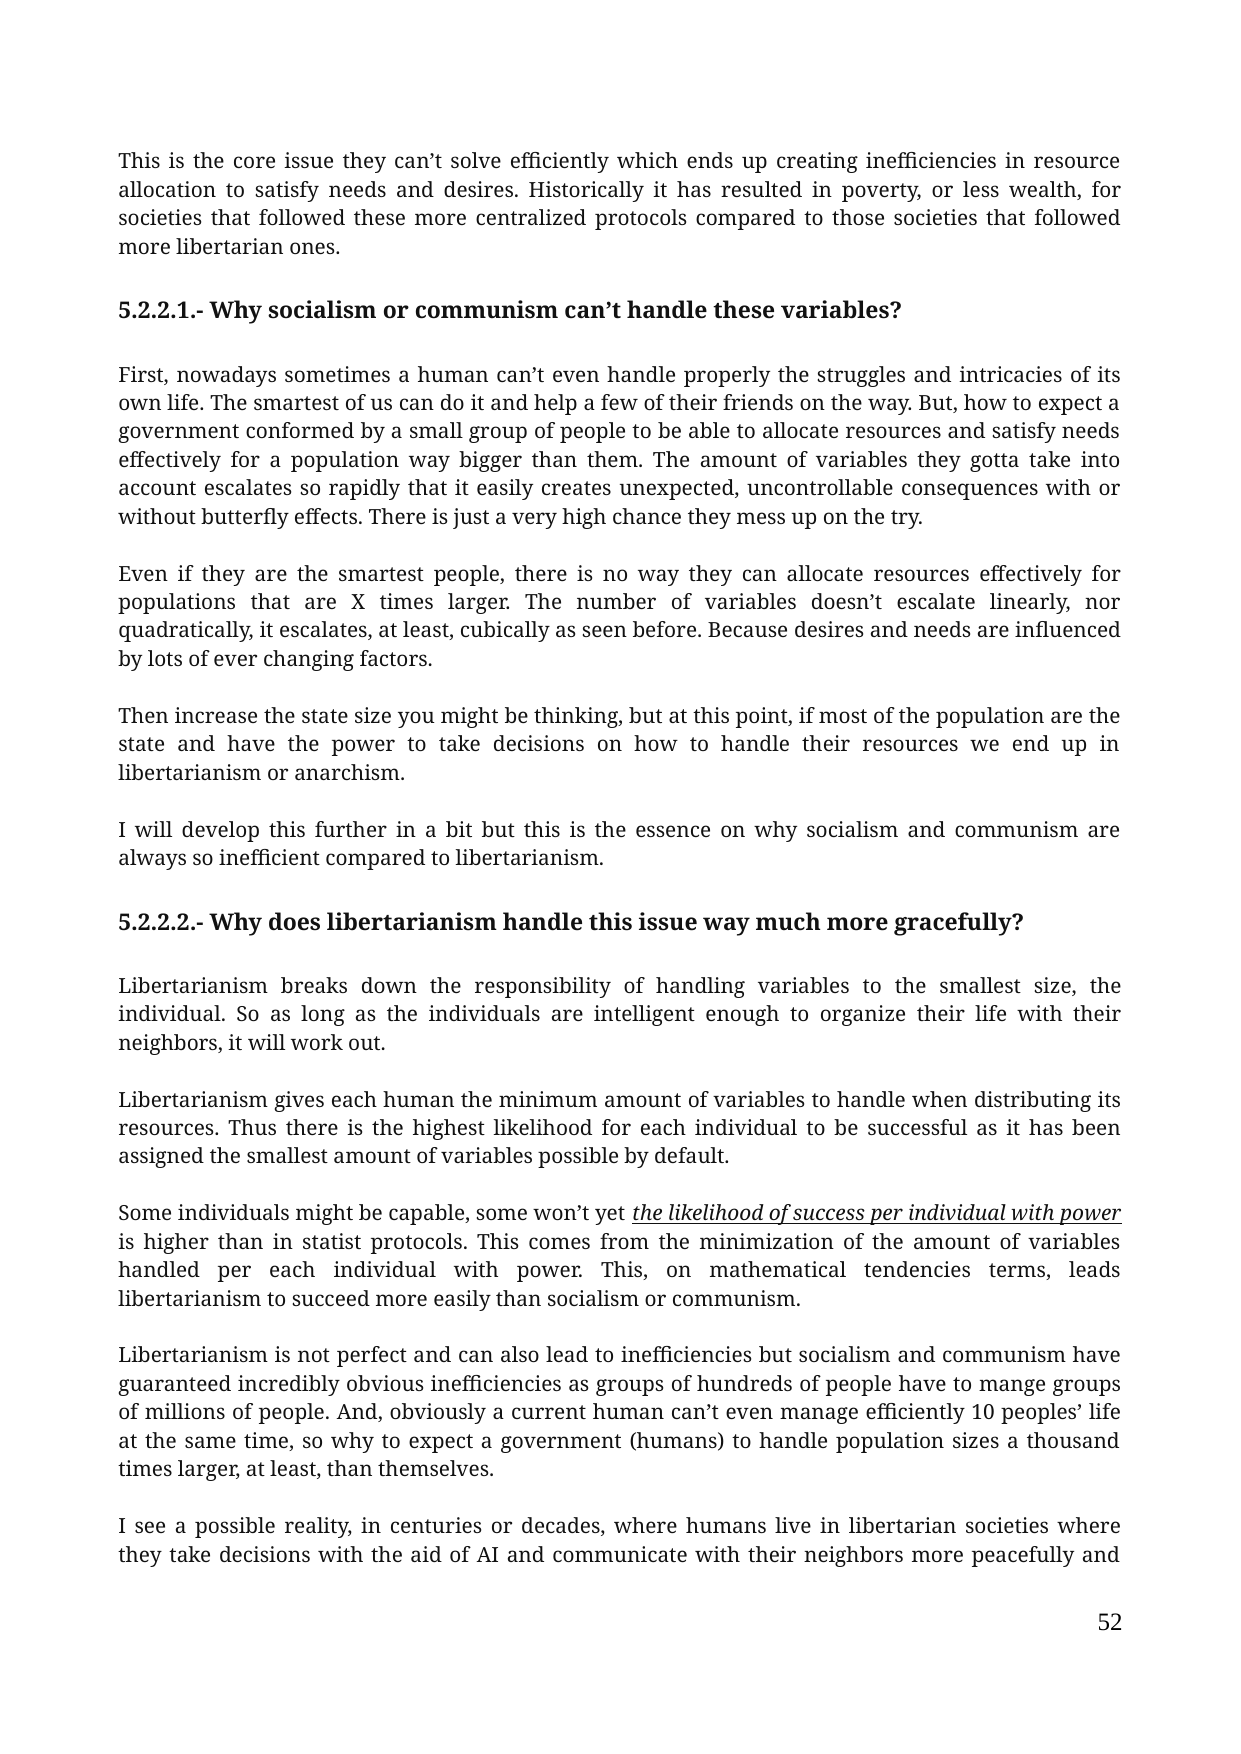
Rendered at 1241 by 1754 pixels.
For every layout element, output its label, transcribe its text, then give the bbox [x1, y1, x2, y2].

text Libertarianism gives each human the minimum amount of variables to handle when distributing its resources. Thus there is the highest likelihood for each individual to be successful as it has been assigned the smallest amount of variables possible by default. [118, 1085, 1122, 1170]
text Then increase the state size you might be thinking, but at this point, if most of the population are the state and have the power to take decisions on how to handle their resources we end up in libertarianism or anarchism. [118, 701, 1122, 786]
text Even if they are the smartest people, there is no way they can allocate resources effectively for populations that are X times larger. The number of variables doesn’t escalate linearly, nor quadratically, it escalates, at least, cubically as seen before. Because desires and needs are influenced by lots of ever changing factors. [118, 559, 1122, 672]
text Libertarianism breaks down the responsibility of handling variables to the smallest size, the individual. So as long as the individuals are intelligent enough to organize their life with their neighbors, it will work out. [118, 971, 1122, 1056]
text First, nowadays sometimes a human can’t even handle properly the struggles and intricacies of its own life. The smartest of us can do it and help a few of their friends on the way. But, how to expect a government conformed by a small group of people to be able to allocate resources and satisfy needs effectively for a population way bigger than them. The amount of variables they gotta take into account escalates so rapidly that it easily creates unexpected, uncontrollable consequences with or without butterfly effects. There is just a very high chance they mess up on the try. [118, 360, 1122, 530]
text I will develop this further in a bit but this is the essence on why socialism and communism are always so inefficient compared to libertarianism. [118, 815, 1122, 872]
text 5.2.2.1.- Why socialism or communism can’t handle these variables? [118, 294, 1122, 326]
text This is the core issue they can’t solve efficiently which ends up creating inefficiencies in resource allocation to satisfy needs and desires. Historically it has resulted in poverty, or less wealth, for societies that followed these more centralized protocols compared to those societies that followed more libertarian ones. [118, 147, 1122, 260]
text Some individuals might be capable, some won’t yet the likelihood of success per individual with power is higher than in statist protocols. This comes from the minimization of the amount of variables handled per each individual with power. This, on mathematical tendencies terms, leads libertarianism to succeed more easily than socialism or communism. [118, 1198, 1122, 1312]
text I see a possible reality, in centuries or decades, where humans live in libertarian societies where they take decisions with the aid of AI and communicate with their neighbors more peacefully and [118, 1511, 1122, 1568]
text Libertarianism is not perfect and can also lead to inefficiencies but socialism and communism have guaranteed incredibly obvious inefficiencies as groups of hundreds of people have to mange groups of millions of people. And, obviously a current human can’t even manage efficiently 10 peoples’ life at the same time, so why to expect a government (humans) to handle population sizes a thousand times larger, at least, than themselves. [118, 1341, 1122, 1483]
text 5.2.2.2.- Why does libertarianism handle this issue way much more gracefully? [118, 906, 1122, 937]
